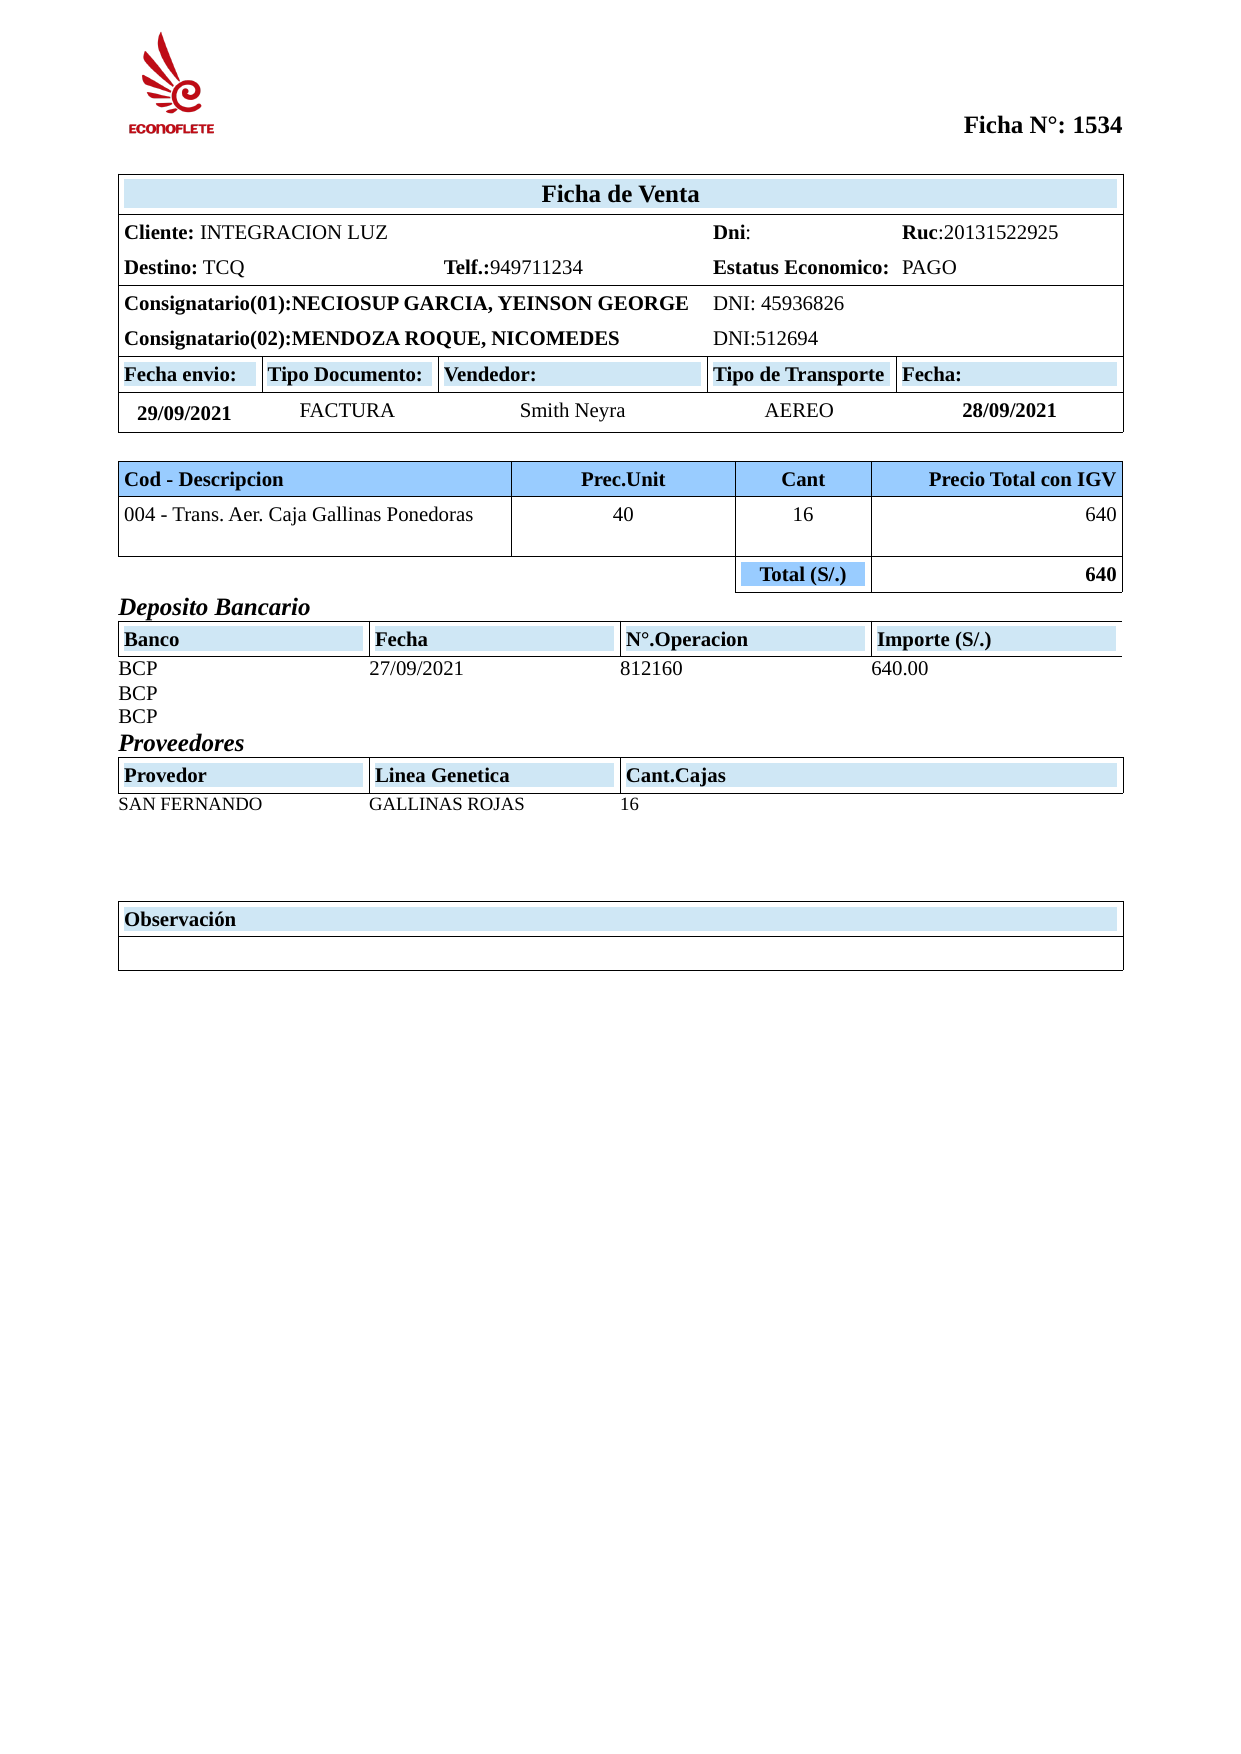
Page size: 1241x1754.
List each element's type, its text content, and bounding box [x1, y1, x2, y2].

table_cell [369, 879, 620, 901]
table_cell [871, 705, 1122, 728]
table_cell AEREO [707, 393, 896, 432]
table_cell 40 [512, 497, 735, 556]
table_cell GALLINAS ROJAS [369, 794, 620, 814]
table_cell [620, 858, 1123, 879]
table_cell 27/09/2021 [369, 657, 620, 680]
table_cell BCP [118, 680, 369, 704]
table_cell SAN FERNANDO [118, 794, 369, 814]
table_cell [620, 815, 1123, 836]
table_cell [119, 937, 1123, 969]
table_header Observación [119, 902, 1123, 936]
table_cell [118, 557, 511, 592]
table_cell [620, 879, 1123, 901]
table_header Cant.Cajas [621, 758, 1123, 793]
table_cell [118, 879, 369, 901]
picture [118, 31, 225, 134]
table_cell Vendedor: [439, 357, 707, 392]
table_cell Fecha: [897, 357, 1123, 392]
table_cell [511, 557, 735, 592]
table_cell [118, 858, 369, 879]
table_cell [620, 680, 871, 704]
table_header N°.Operacion [621, 622, 871, 656]
table_cell Fecha envio: [119, 357, 262, 392]
table_header Cant [736, 462, 871, 496]
table_cell FACTURA [262, 393, 438, 432]
table_cell 28/09/2021 [896, 393, 1123, 432]
table_cell 16 [620, 794, 1123, 814]
table_cell Tipo de Transporte [708, 357, 896, 392]
table_header Importe (S/.) [872, 622, 1122, 656]
table_cell Consignatario(01):NECIOSUP GARCIA, YEINSON GEORGE [119, 286, 707, 321]
table_header Linea Genetica [370, 758, 620, 793]
table_cell PAGO [896, 249, 1123, 285]
table_cell 640 [872, 557, 1122, 592]
table_cell 004 - Trans. Aer. Caja Gallinas Ponedoras [119, 497, 511, 556]
table_cell 16 [736, 497, 871, 556]
table_cell [118, 836, 369, 858]
table_cell DNI:512694 [707, 321, 1123, 356]
table_cell DNI: 45936826 [707, 286, 1123, 321]
table_header Ficha de Venta [119, 175, 1123, 214]
table_cell BCP [118, 705, 369, 728]
table_cell Destino: TCQ [119, 249, 438, 285]
table_cell Telf.:949711234 [438, 249, 707, 285]
table_cell Estatus Economico: [707, 249, 896, 285]
table_cell 29/09/2021 [119, 393, 262, 432]
table_cell Tipo Documento: [263, 357, 438, 392]
table_cell 812160 [620, 657, 871, 680]
table_cell 640 [872, 497, 1122, 556]
table_cell [369, 680, 620, 704]
text Proveedores [118, 728, 1122, 757]
table_cell Cliente: INTEGRACION LUZ [119, 215, 707, 249]
table_header Provedor [119, 758, 369, 793]
table_header Prec.Unit [512, 462, 735, 496]
table_cell Dni: [707, 215, 896, 249]
table_cell Total (S/.) [736, 557, 871, 592]
table_header Cod - Descripcion [119, 462, 511, 496]
table_header Precio Total con IGV [872, 462, 1122, 496]
table_cell Smith Neyra [438, 393, 707, 432]
table_cell [369, 815, 620, 836]
table_cell Ruc:20131522925 [896, 215, 1123, 249]
table_header Fecha [370, 622, 620, 656]
table_cell 640.00 [871, 657, 1122, 680]
text Deposito Bancario [118, 592, 1122, 621]
table_cell [620, 836, 1123, 858]
table_cell [871, 680, 1122, 704]
table_cell [620, 705, 871, 728]
table_cell [118, 815, 369, 836]
table_header Banco [119, 622, 369, 656]
table_cell [369, 836, 620, 858]
table_cell BCP [118, 657, 369, 680]
table_cell [369, 858, 620, 879]
table_cell [369, 705, 620, 728]
table_cell Consignatario(02):MENDOZA ROQUE, NICOMEDES [119, 321, 707, 356]
